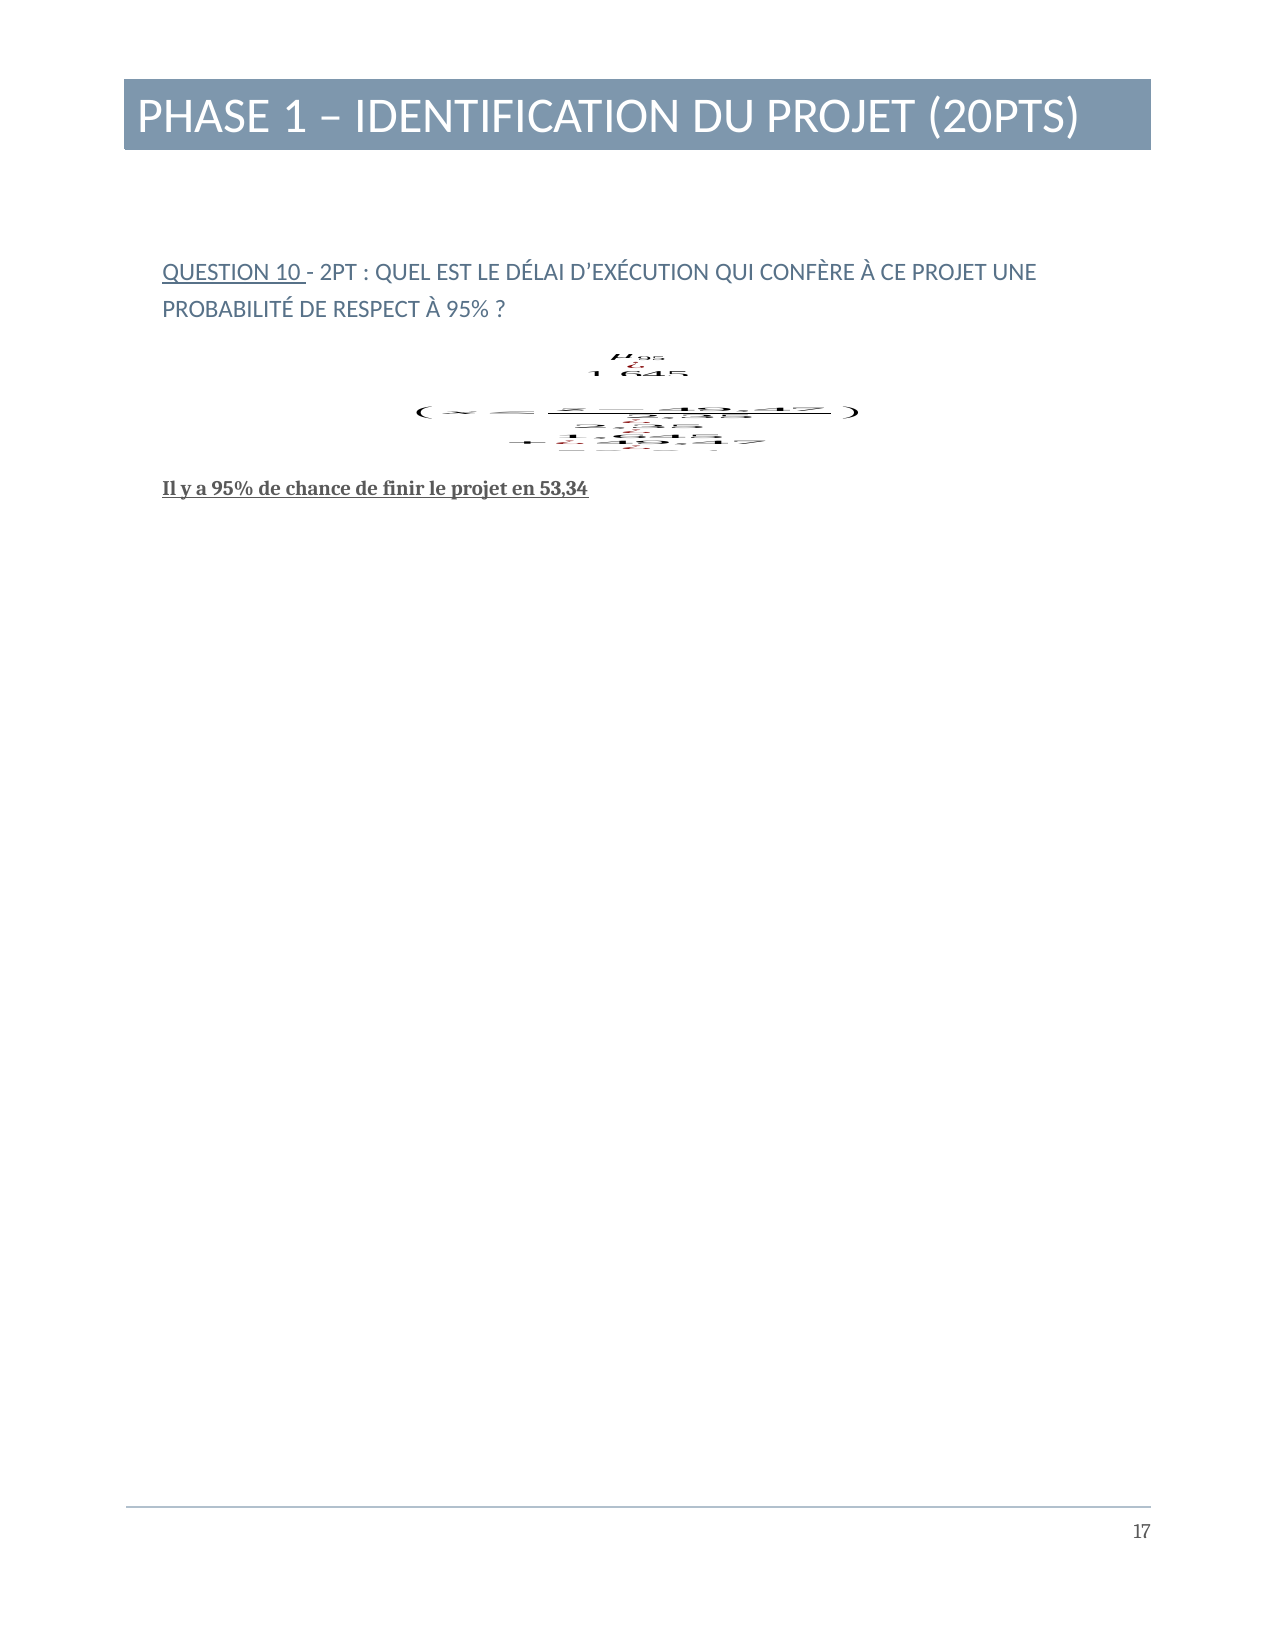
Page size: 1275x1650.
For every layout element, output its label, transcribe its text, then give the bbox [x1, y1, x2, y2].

text Il y a 95% de chance de finir le projet en 53,34 [162, 477, 1113, 501]
text Question 10 - 2pt : Quel est le délai d’exécution qui confère à ce projet une probabilité de respect à 95% ? [162, 256, 1113, 323]
